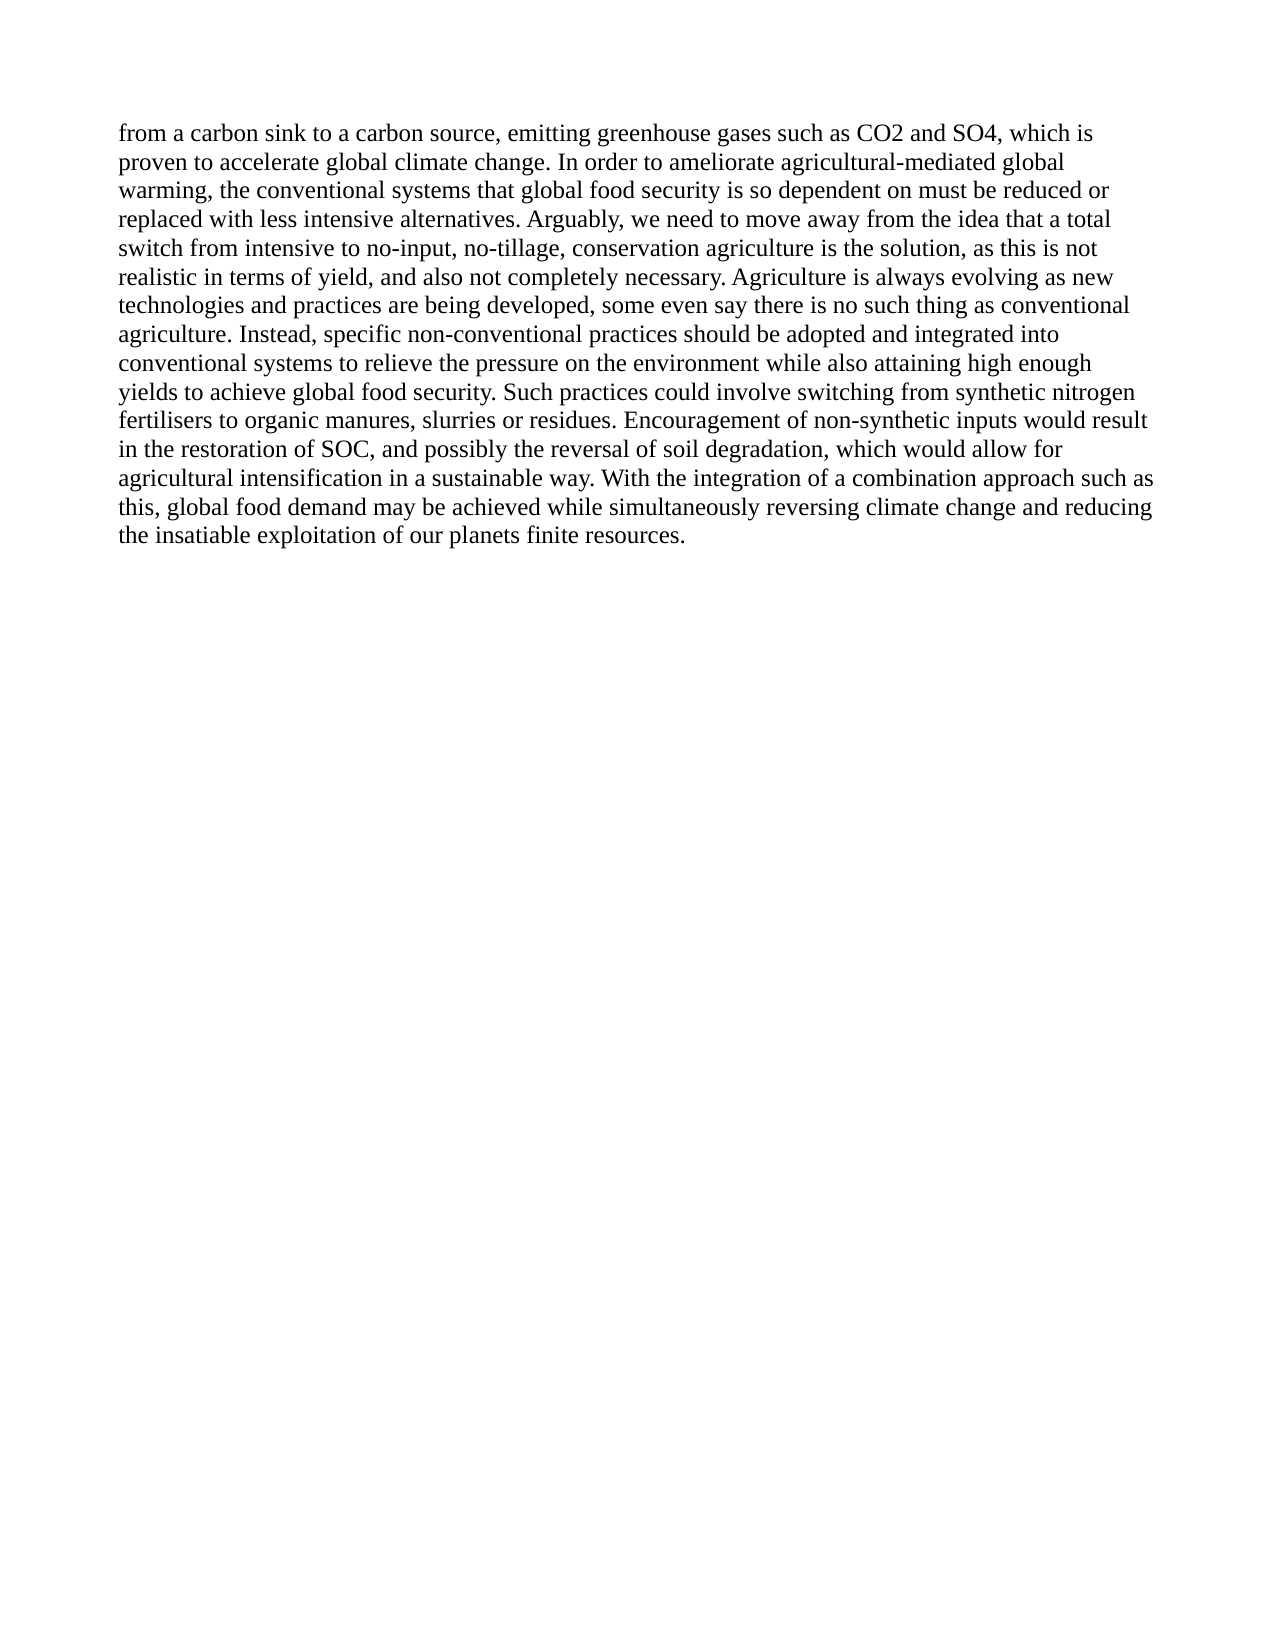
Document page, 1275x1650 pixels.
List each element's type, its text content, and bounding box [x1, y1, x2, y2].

text from a carbon sink to a carbon source, emitting greenhouse gases such as CO2 and SO4, which is proven to accelerate global climate change. In order to ameliorate agricultural-mediated global warming, the conventional systems that global food security is so dependent on must be reduced or replaced with less intensive alternatives. Arguably, we need to move away from the idea that a total switch from intensive to no-input, no-tillage, conservation agriculture is the solution, as this is not realistic in terms of yield, and also not completely necessary. Agriculture is always evolving as new technologies and practices are being developed, some even say there is no such thing as conventional agriculture. Instead, specific non-conventional practices should be adopted and integrated into conventional systems to relieve the pressure on the environment while also attaining high enough yields to achieve global food security. Such practices could involve switching from synthetic nitrogen fertilisers to organic manures, slurries or residues. Encouragement of non-synthetic inputs would result in the restoration of SOC, and possibly the reversal of soil degradation, which would allow for agricultural intensification in a sustainable way. With the integration of a combination approach such as this, global food demand may be achieved while simultaneously reversing climate change and reducing the insatiable exploitation of our planets finite resources. [118, 118, 1157, 549]
